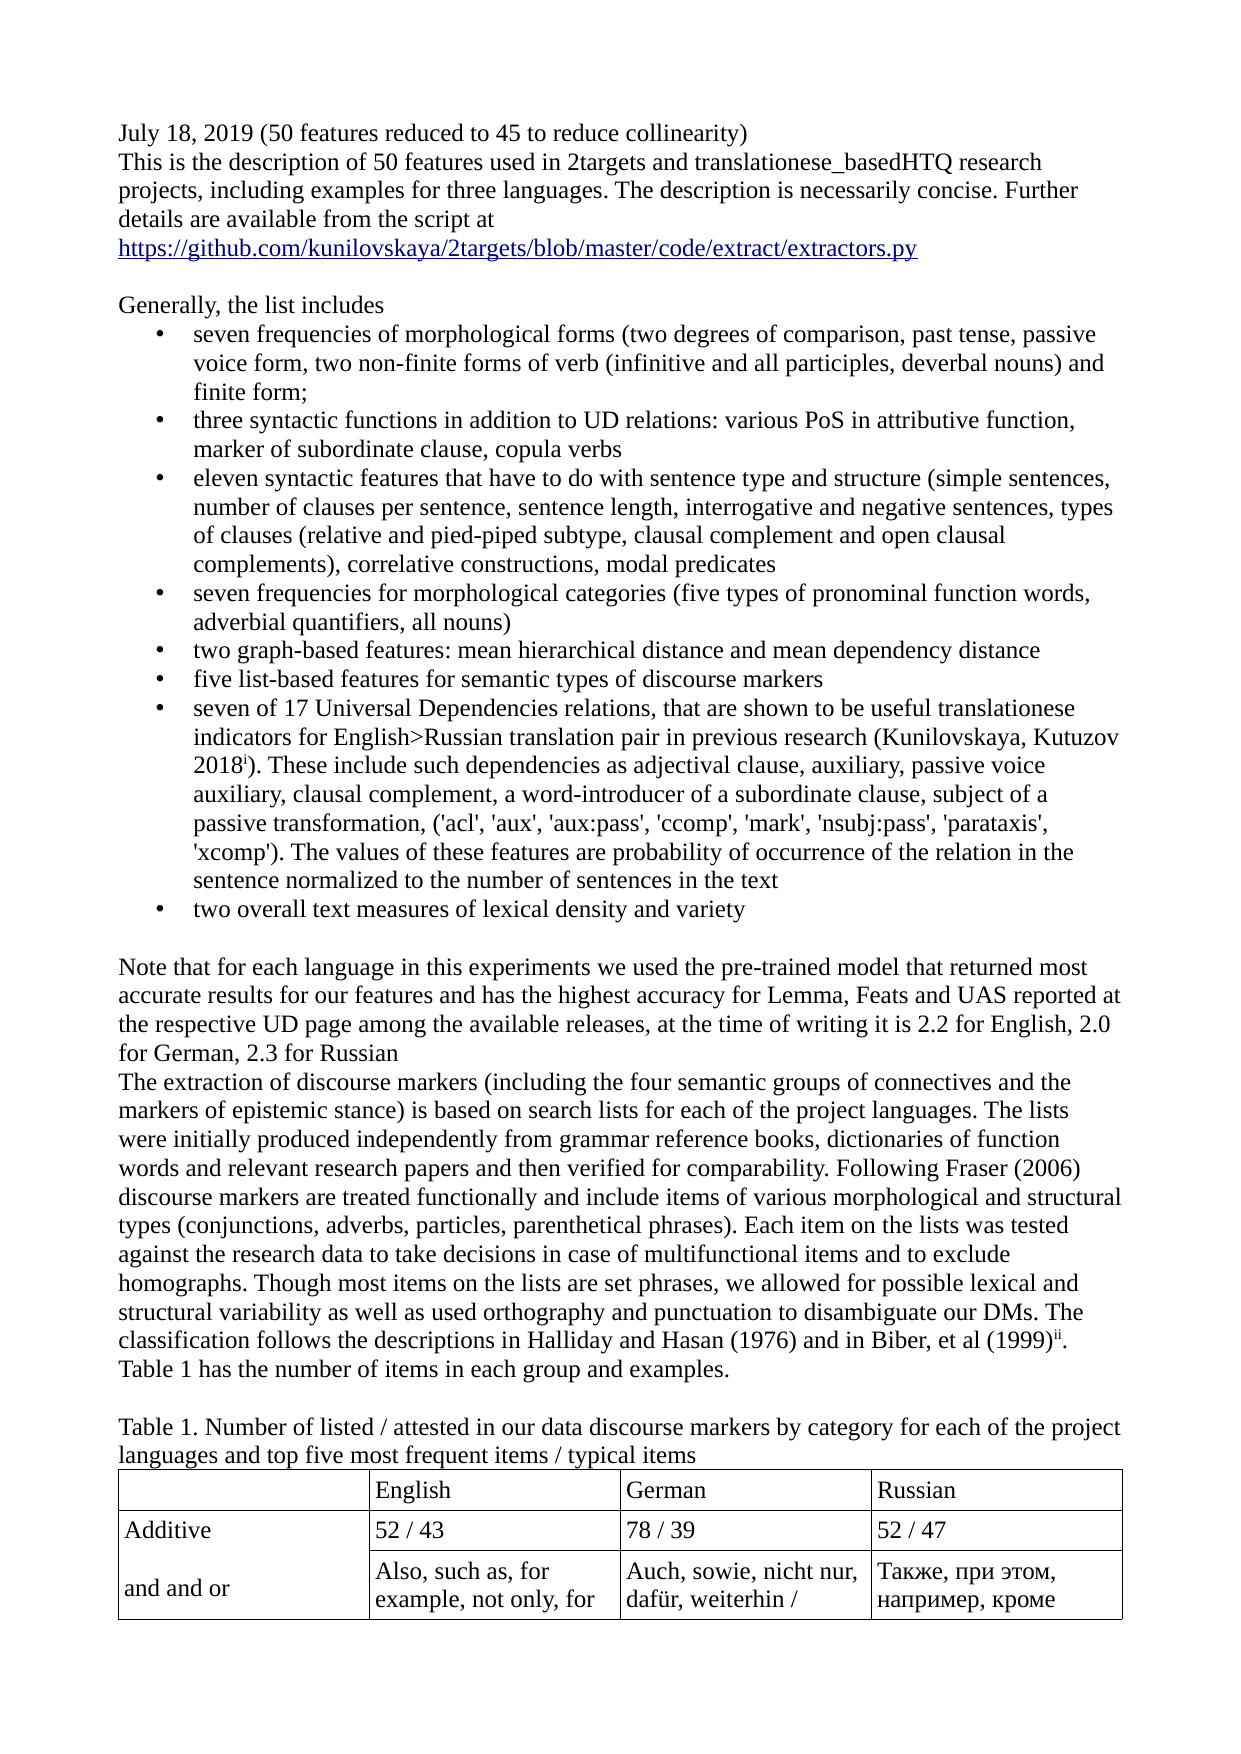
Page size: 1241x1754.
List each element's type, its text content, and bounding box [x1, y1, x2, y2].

table_cell Also, such as, for example, not only, for [370, 1551, 620, 1619]
list two graph-based features: mean hierarchical distance and mean dependency distance [156, 636, 1122, 664]
list seven frequencies of morphological forms (two degrees of comparison, past tense, passive voice form, two non-finite forms of verb (infinitive and all participles, deverbal nouns) and finite form; [156, 319, 1122, 406]
text Note that for each language in this experiments we used the pre-trained model that returned most accurate results for our features and has the highest accuracy for Lemma, Feats and UAS reported at the respective UD page among the available releases, at the time of writing it is 2.2 for English, 2.0 for German, 2.3 for Russian [118, 952, 1122, 1067]
table_cell Также, при этом, например, кроме [872, 1551, 1122, 1619]
table_cell 52 / 43 [370, 1511, 620, 1550]
list two overall text measures of lexical density and variety [156, 894, 1122, 923]
table_header English [370, 1470, 620, 1510]
list eleven syntactic features that have to do with sentence type and structure (simple sentences, number of clauses per sentence, sentence length, interrogative and negative sentences, types of clauses (relative and pied-piped subtype, clausal complement and open clausal complements), correlative constructions, modal predicates [156, 463, 1122, 578]
table_cell 52 / 47 [872, 1511, 1122, 1550]
list seven of 17 Universal Dependencies relations, that are shown to be useful translationese indicators for English>Russian translation pair in previous research (Kunilovskaya, Kutuzov 2018). These include such dependencies as adjectival clause, auxiliary, passive voice auxiliary, clausal complement, a word-introducer of a subordinate clause, subject of a passive transformation, ('acl', 'aux', 'aux:pass', 'ccomp', 'mark', 'nsubj:pass', 'parataxis', 'xcomp'). The values of these features are probability of occurrence of the relation in the sentence normalized to the number of sentences in the text [156, 693, 1122, 894]
list seven frequencies for morphological categories (five types of pronominal function words, adverbial quantifiers, all nouns) [156, 578, 1122, 636]
text July 18, 2019 (50 features reduced to 45 to reduce collinearity) [118, 118, 1122, 147]
table_cell 78 / 39 [621, 1511, 871, 1550]
text Generally, the list includes [118, 291, 1122, 319]
text This is the description of 50 features used in 2targets and translationese_basedHTQ research projects, including examples for three languages. The description is necessarily concise. Further details are available from the script at https://github.com/kunilovskaya/2targets/blob/master/code/extract/extractors.py [118, 147, 1122, 262]
table_cell Auch, sowie, nicht nur, dafür, weiterhin / [621, 1551, 871, 1619]
text The extraction of discourse markers (including the four semantic groups of connectives and the markers of epistemic stance) is based on search lists for each of the project languages. The lists were initially produced independently from grammar reference books, dictionaries of function words and relevant research papers and then verified for comparability. Following Fraser (2006) discourse markers are treated functionally and include items of various morphological and structural types (conjunctions, adverbs, particles, parenthetical phrases). Each item on the lists was tested against the research data to take decisions in case of multifunctional items and to exclude homographs. Though most items on the lists are set phrases, we allowed for possible lexical and structural variability as well as used orthography and punctuation to disambiguate our DMs. The classification follows the descriptions in Halliday and Hasan (1976) and in Biber, et al (1999). Table 1 has the number of items in each group and examples. [118, 1067, 1122, 1383]
list five list-based features for semantic types of discourse markers [156, 664, 1122, 693]
table_cell Additive and and or [119, 1511, 369, 1619]
text Table 1. Number of listed / attested in our data discourse markers by category for each of the project languages and top five most frequent items / typical items [118, 1412, 1122, 1469]
table_header Russian [872, 1470, 1122, 1510]
list three syntactic functions in addition to UD relations: various PoS in attributive function, marker of subordinate clause, copula verbs [156, 406, 1122, 463]
table_header [119, 1470, 369, 1510]
table_header German [621, 1470, 871, 1510]
